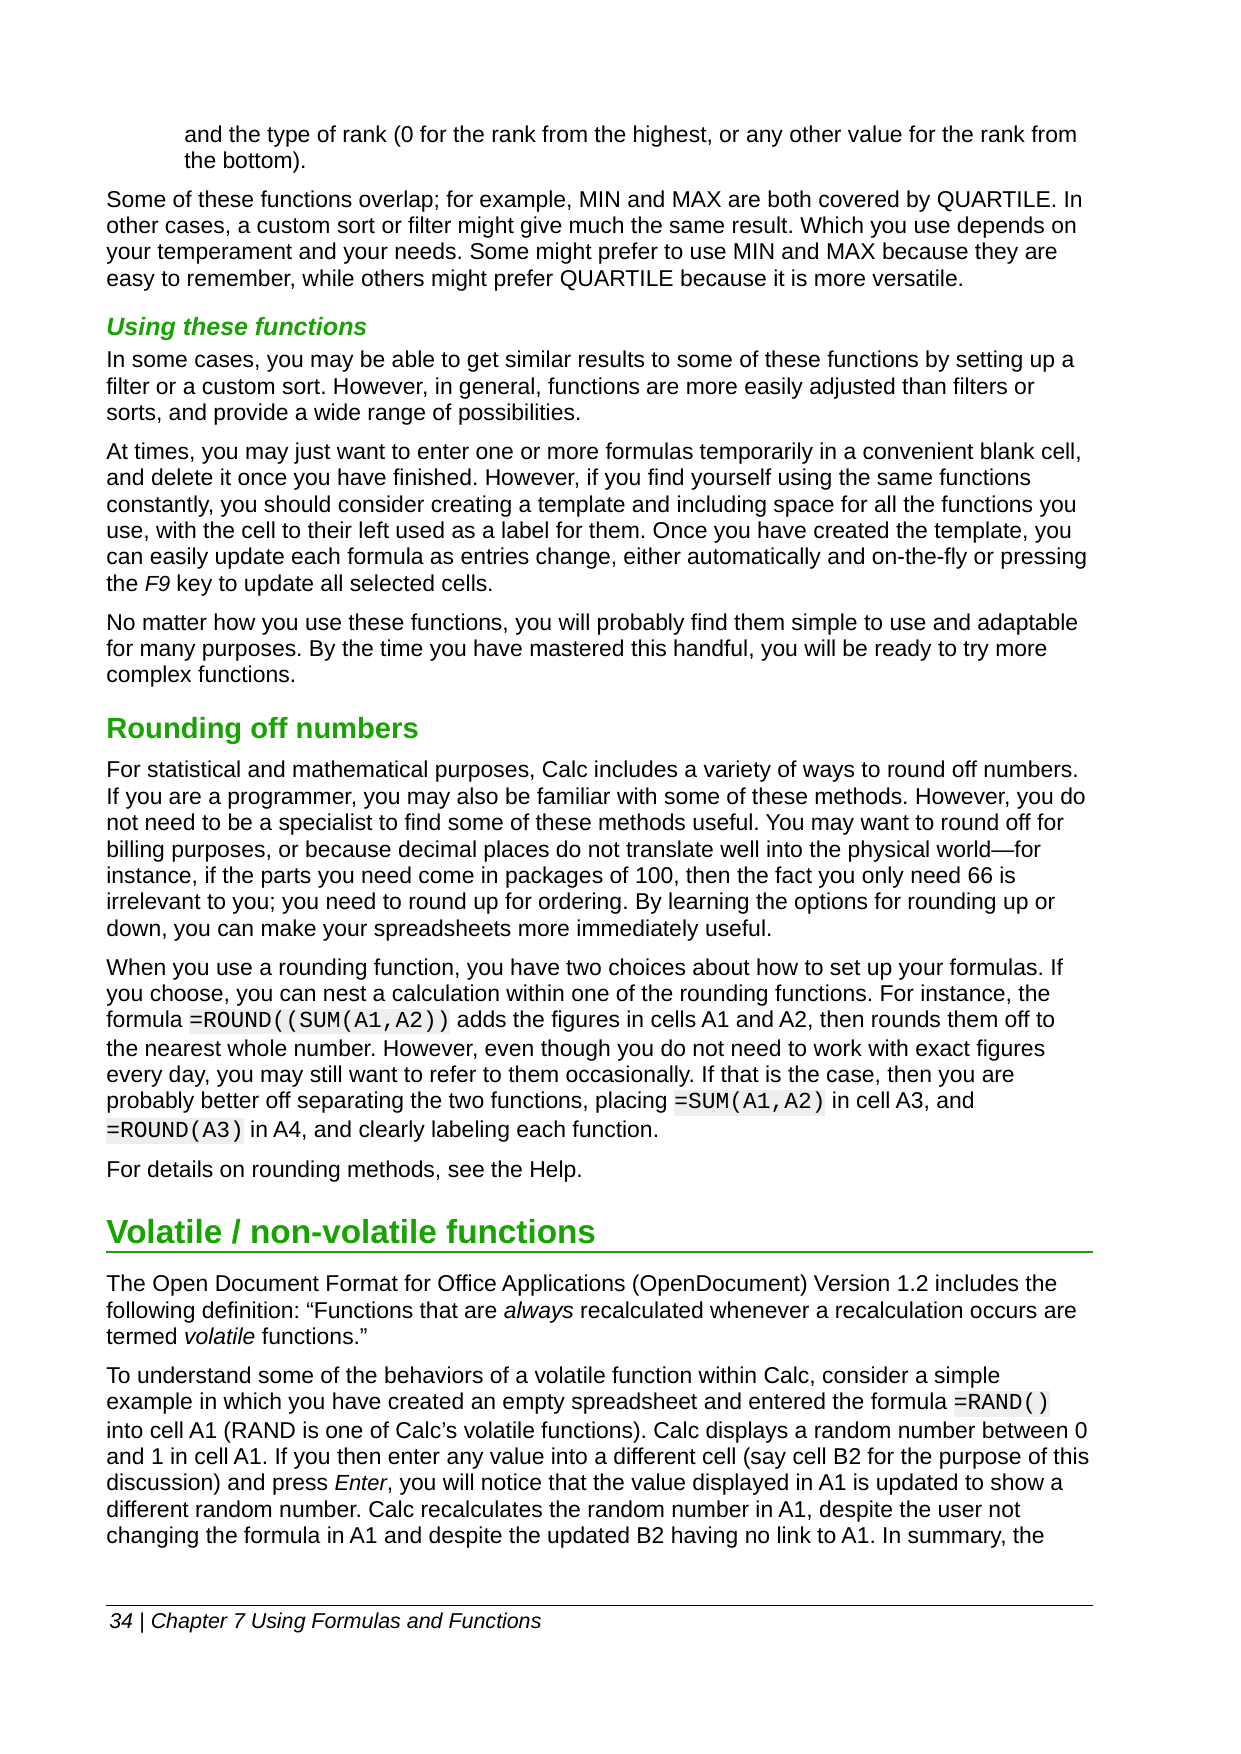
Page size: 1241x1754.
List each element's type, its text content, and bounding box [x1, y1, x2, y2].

text When you use a rounding function, you have two choices about how to set up your formulas. If you choose, you can nest a calculation within one of the rounding functions. For instance, the formula =ROUND((SUM(A1,A2)) adds the figures in cells A1 and A2, then rounds them off to the nearest whole number. However, even though you do not need to work with exact figures every day, you may still want to refer to them occasionally. If that is the case, then you are probably better off separating the two functions, placing =SUM(A1,A2) in cell A3, and =ROUND(A3) in A4, and clearly labeling each function. [106, 953, 1093, 1144]
text The Open Document Format for Office Applications (OpenDocument) Version 1.2 includes the following definition: “Functions that are always recalculated whenever a recalculation occurs are termed volatile functions.” [106, 1270, 1093, 1349]
text No matter how you use these functions, you will probably find them simple to use and adaptable for many purposes. By the time you have mastered this handful, you will be ready to try more complex functions. [106, 608, 1093, 687]
text For statistical and mathematical purposes, Calc includes a variety of ways to round off numbers. If you are a programmer, you may also be familiar with some of these methods. However, you do not need to be a specialist to find some of these methods useful. You may want to round off for billing purposes, or because decimal places do not translate well into the physical world—for instance, if the parts you need come in packages of 100, then the fact you only need 66 is irrelevant to you; you need to round up for ordering. By learning the options for rounding up or down, you can make your spreadsheets more immediately useful. [106, 756, 1093, 941]
subtitle Rounding off numbers [106, 711, 1093, 745]
text Some of these functions overlap; for example, MIN and MAX are both covered by QUARTILE. In other cases, a custom sort or filter might give much the same result. Which you use depends on your temperament and your needs. Some might prefer to use MIN and MAX because they are easy to remember, while others might prefer QUARTILE because it is more versatile. [106, 186, 1093, 291]
subtitle Using these functions [106, 312, 1093, 340]
list and the type of rank (0 for the rank from the highest, or any other value for the rank from the bottom). [144, 118, 1093, 177]
text At times, you may just want to enter one or more formulas temporarily in a convenient blank cell, and delete it once you have finished. However, if you find yourself using the same functions constantly, you should consider creating a template and including space for all the functions you use, with the cell to their left used as a label for them. Once you have created the template, you can easily update each formula as entries change, either automatically and on-the-fly or pressing the F9 key to update all selected cells. [106, 438, 1093, 596]
text In some cases, you may be able to get similar results to some of these functions by setting up a filter or a custom sort. However, in general, functions are more easily adjusted than filters or sorts, and provide a wide range of possibilities. [106, 346, 1093, 425]
subtitle Volatile / non-volatile functions [106, 1212, 1093, 1251]
text For details on rounding methods, see the Help. [106, 1156, 1093, 1183]
text To understand some of the behaviors of a volatile function within Calc, consider a simple example in which you have created an empty spreadsheet and entered the formula =RAND() into cell A1 (RAND is one of Calc’s volatile functions). Calc displays a random number between 0 and 1 in cell A1. If you then enter any value into a different cell (say cell B2 for the purpose of this discussion) and press Enter, you will notice that the value displayed in A1 is updated to show a different random number. Calc recalculates the random number in A1, despite the user not changing the formula in A1 and despite the updated B2 having no link to A1. In summary, the [106, 1362, 1093, 1548]
